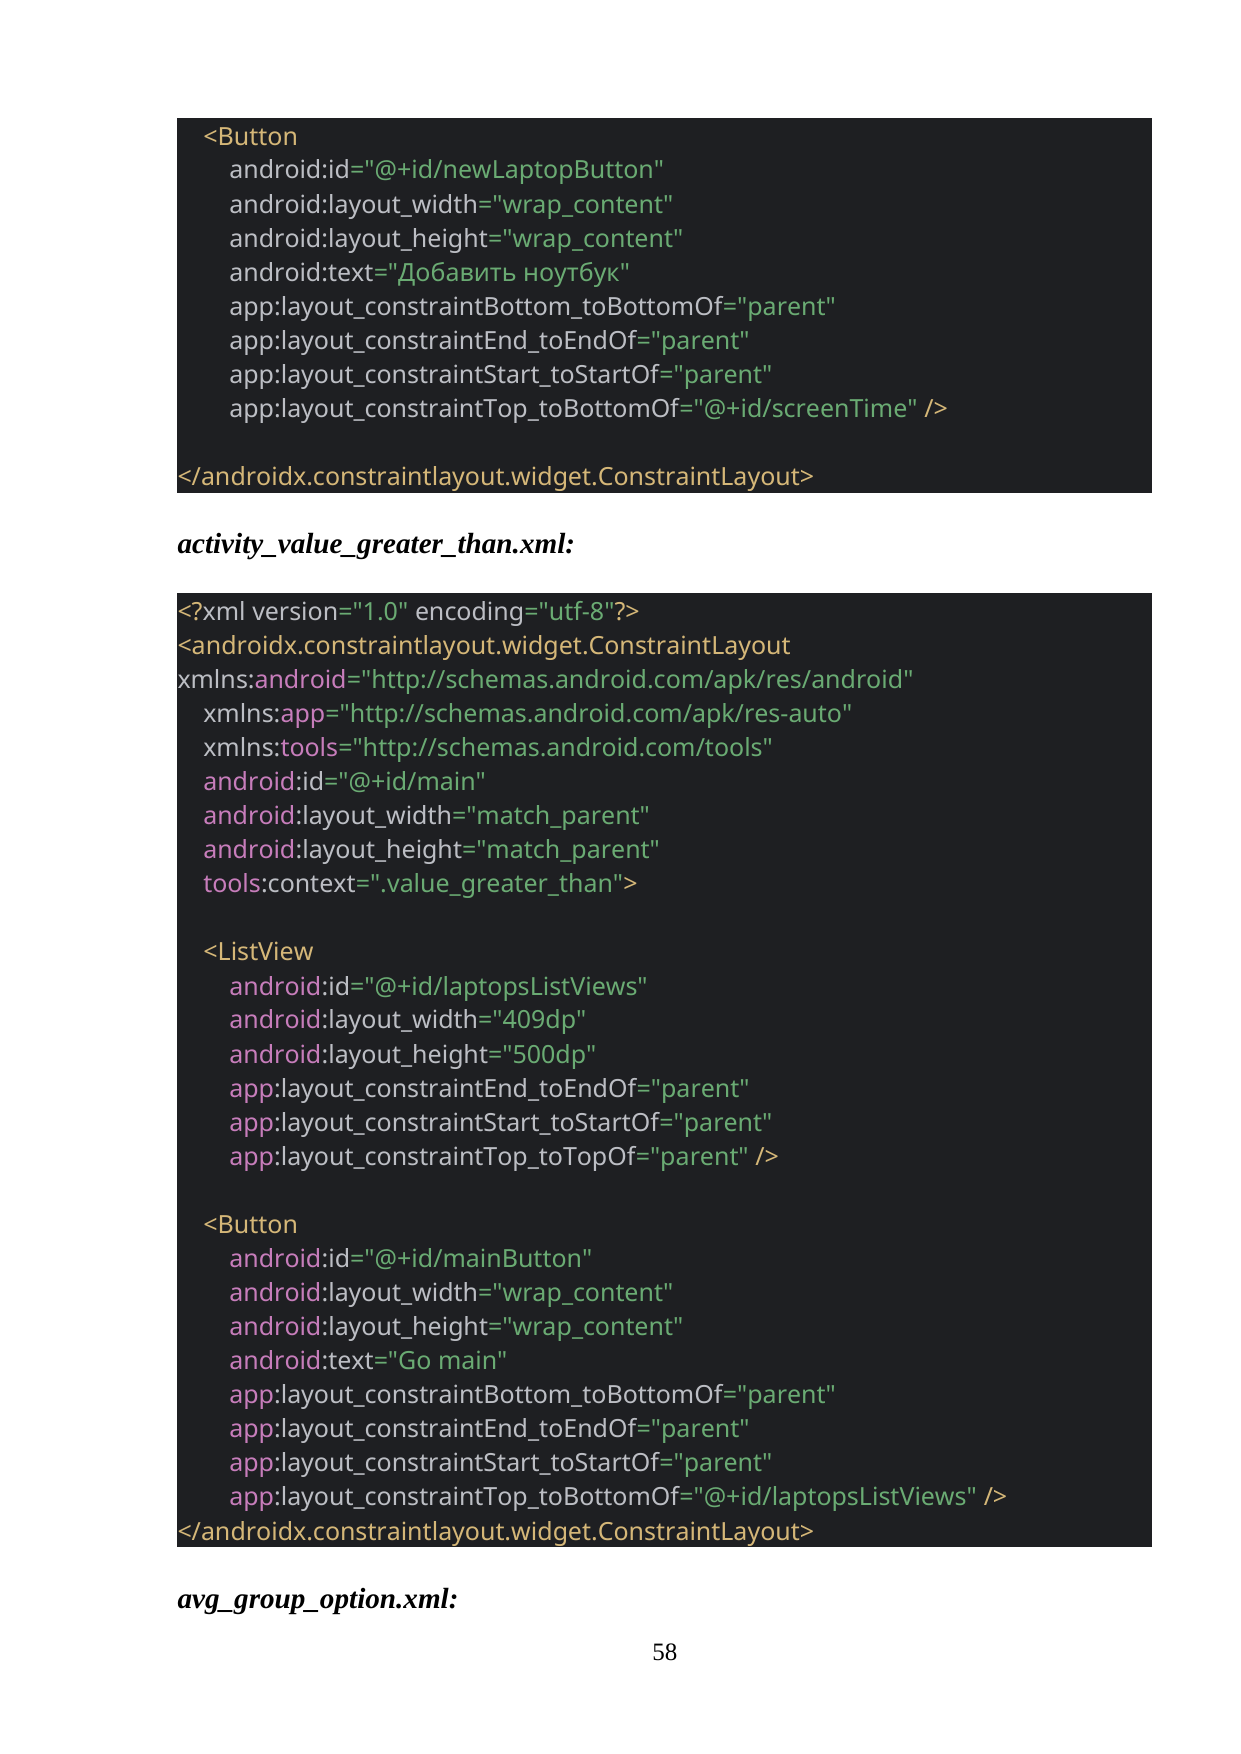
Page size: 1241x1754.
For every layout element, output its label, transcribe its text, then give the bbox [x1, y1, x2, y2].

text <Button android:id="@+id/newLaptopButton" android:layout_width="wrap_content" android:layout_height="wrap_content" android:text="Добавить ноутбук" app:layout_constraintBottom_toBottomOf="parent" app:layout_constraintEnd_toEndOf="parent" app:layout_constraintStart_toStartOf="parent" app:layout_constraintTop_toBottomOf="@+id/screenTime" /> </androidx.constraintlayout.widget.ConstraintLayout> [177, 118, 1152, 493]
text <?xml version="1.0" encoding="utf-8"?> <androidx.constraintlayout.widget.ConstraintLayout xmlns:android="http://schemas.android.com/apk/res/android" xmlns:app="http://schemas.android.com/apk/res-auto" xmlns:tools="http://schemas.android.com/tools" android:id="@+id/main" android:layout_width="match_parent" android:layout_height="match_parent" tools:context=".value_greater_than"> <ListView android:id="@+id/laptopsListViews" android:layout_width="409dp" android:layout_height="500dp" app:layout_constraintEnd_toEndOf="parent" app:layout_constraintStart_toStartOf="parent" app:layout_constraintTop_toTopOf="parent" /> <Button android:id="@+id/mainButton" android:layout_width="wrap_content" android:layout_height="wrap_content" android:text="Go main" app:layout_constraintBottom_toBottomOf="parent" app:layout_constraintEnd_toEndOf="parent" app:layout_constraintStart_toStartOf="parent" app:layout_constraintTop_toBottomOf="@+id/laptopsListViews" /> </androidx.constraintlayout.widget.ConstraintLayout> [177, 593, 1152, 1547]
text activity_value_greater_than.xml: [177, 526, 1152, 560]
text avg_group_option.xml: [177, 1581, 1152, 1614]
